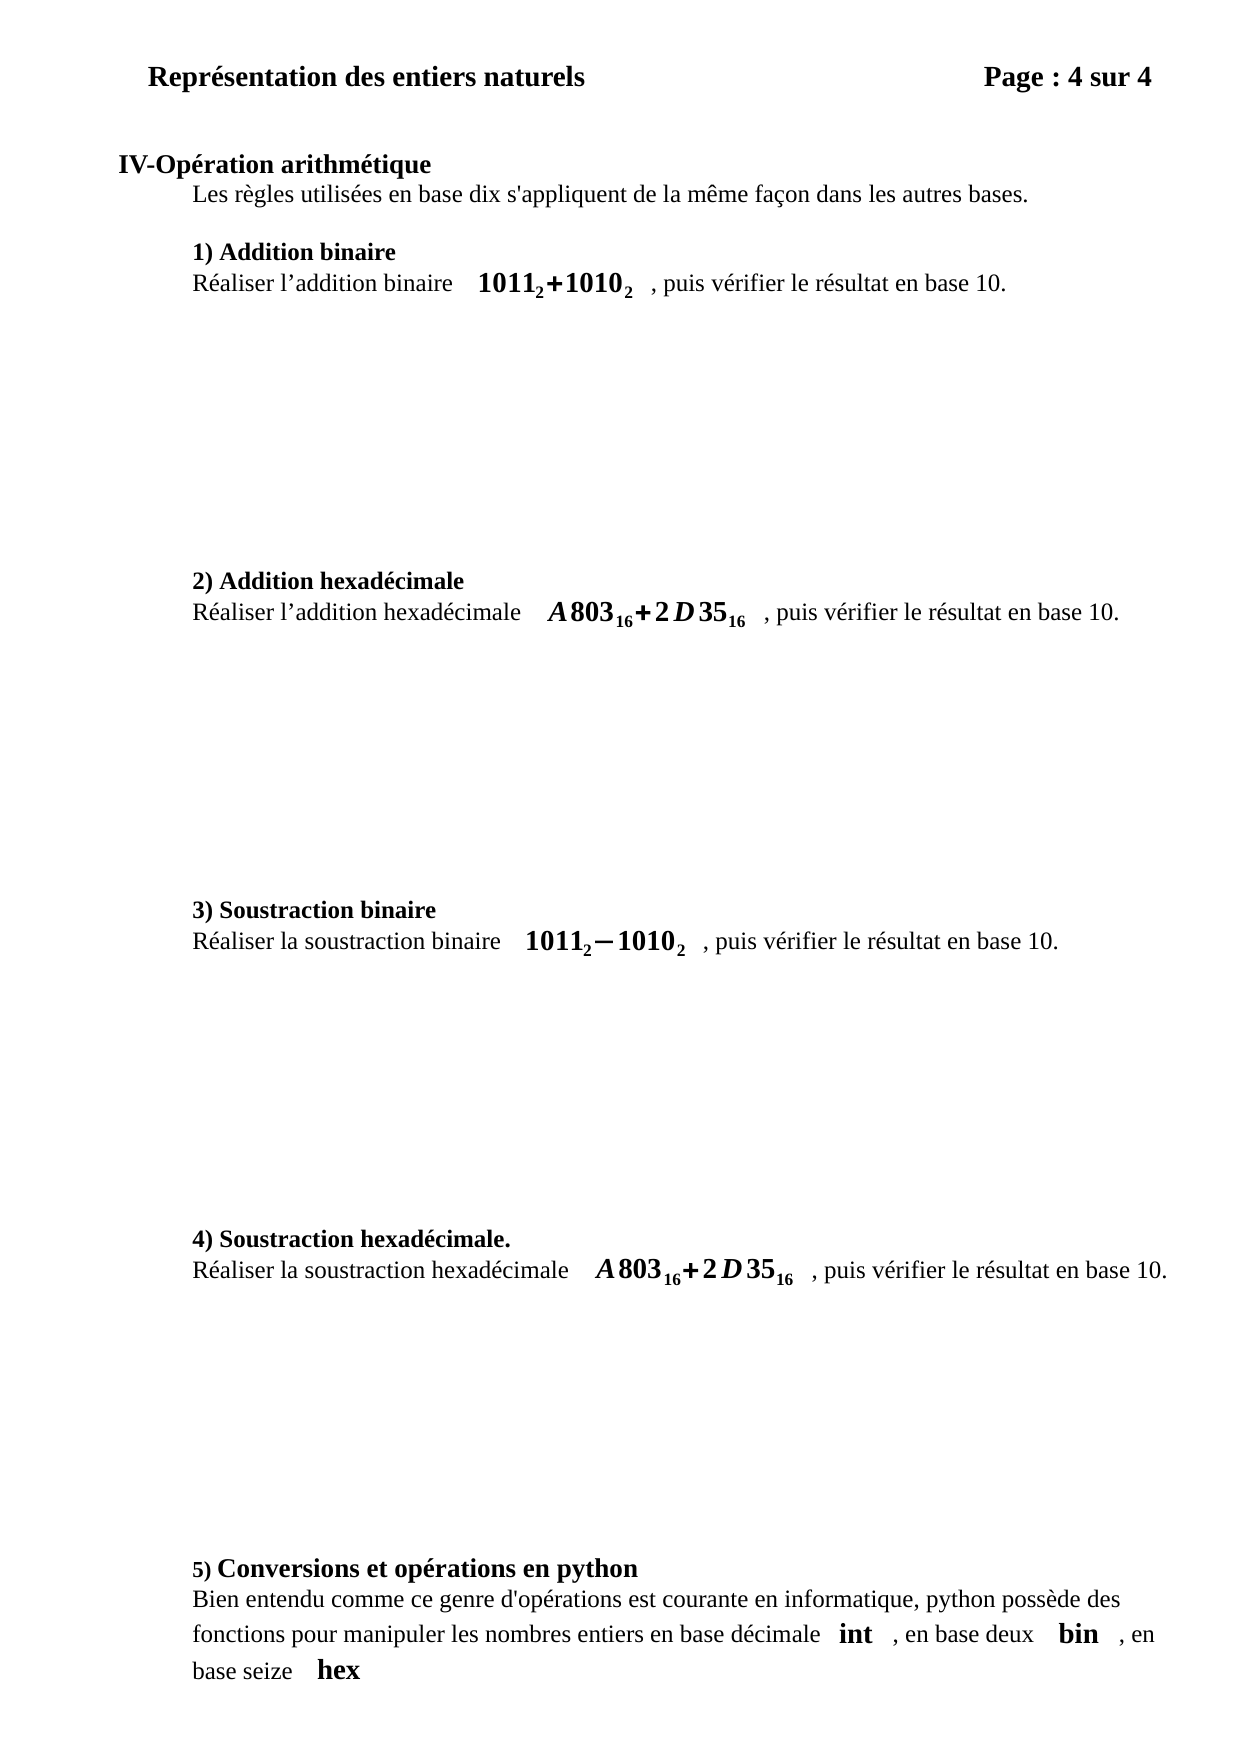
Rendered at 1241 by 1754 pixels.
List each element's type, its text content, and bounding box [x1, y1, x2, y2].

text Réaliser l’addition hexadécimale , puis vérifier le résultat en base 10. [118, 595, 1181, 631]
text Réaliser l’addition binaire , puis vérifier le résultat en base 10. [118, 266, 1181, 302]
text 4) Soustraction hexadécimale. [118, 1224, 1181, 1252]
text 1) Addition binaire [118, 237, 1181, 266]
text Les règles utilisées en base dix s'appliquent de la même façon dans les autres bases. [118, 179, 1181, 208]
text Réaliser la soustraction binaire , puis vérifier le résultat en base 10. [118, 923, 1181, 960]
text 3) Soustraction binaire [118, 895, 1181, 923]
text Bien entendu comme ce genre d'opérations est courante en informatique, python possède des fonctions pour manipuler les nombres entiers en base décimale, en base deux , en base seize [118, 1584, 1181, 1686]
text Réaliser la soustraction hexadécimale , puis vérifier le résultat en base 10. [118, 1252, 1181, 1289]
text IV-Opération arithmétique [118, 148, 1181, 179]
text 2) Addition hexadécimale [118, 566, 1181, 595]
text 5) Conversions et opérations en python [118, 1552, 1181, 1584]
